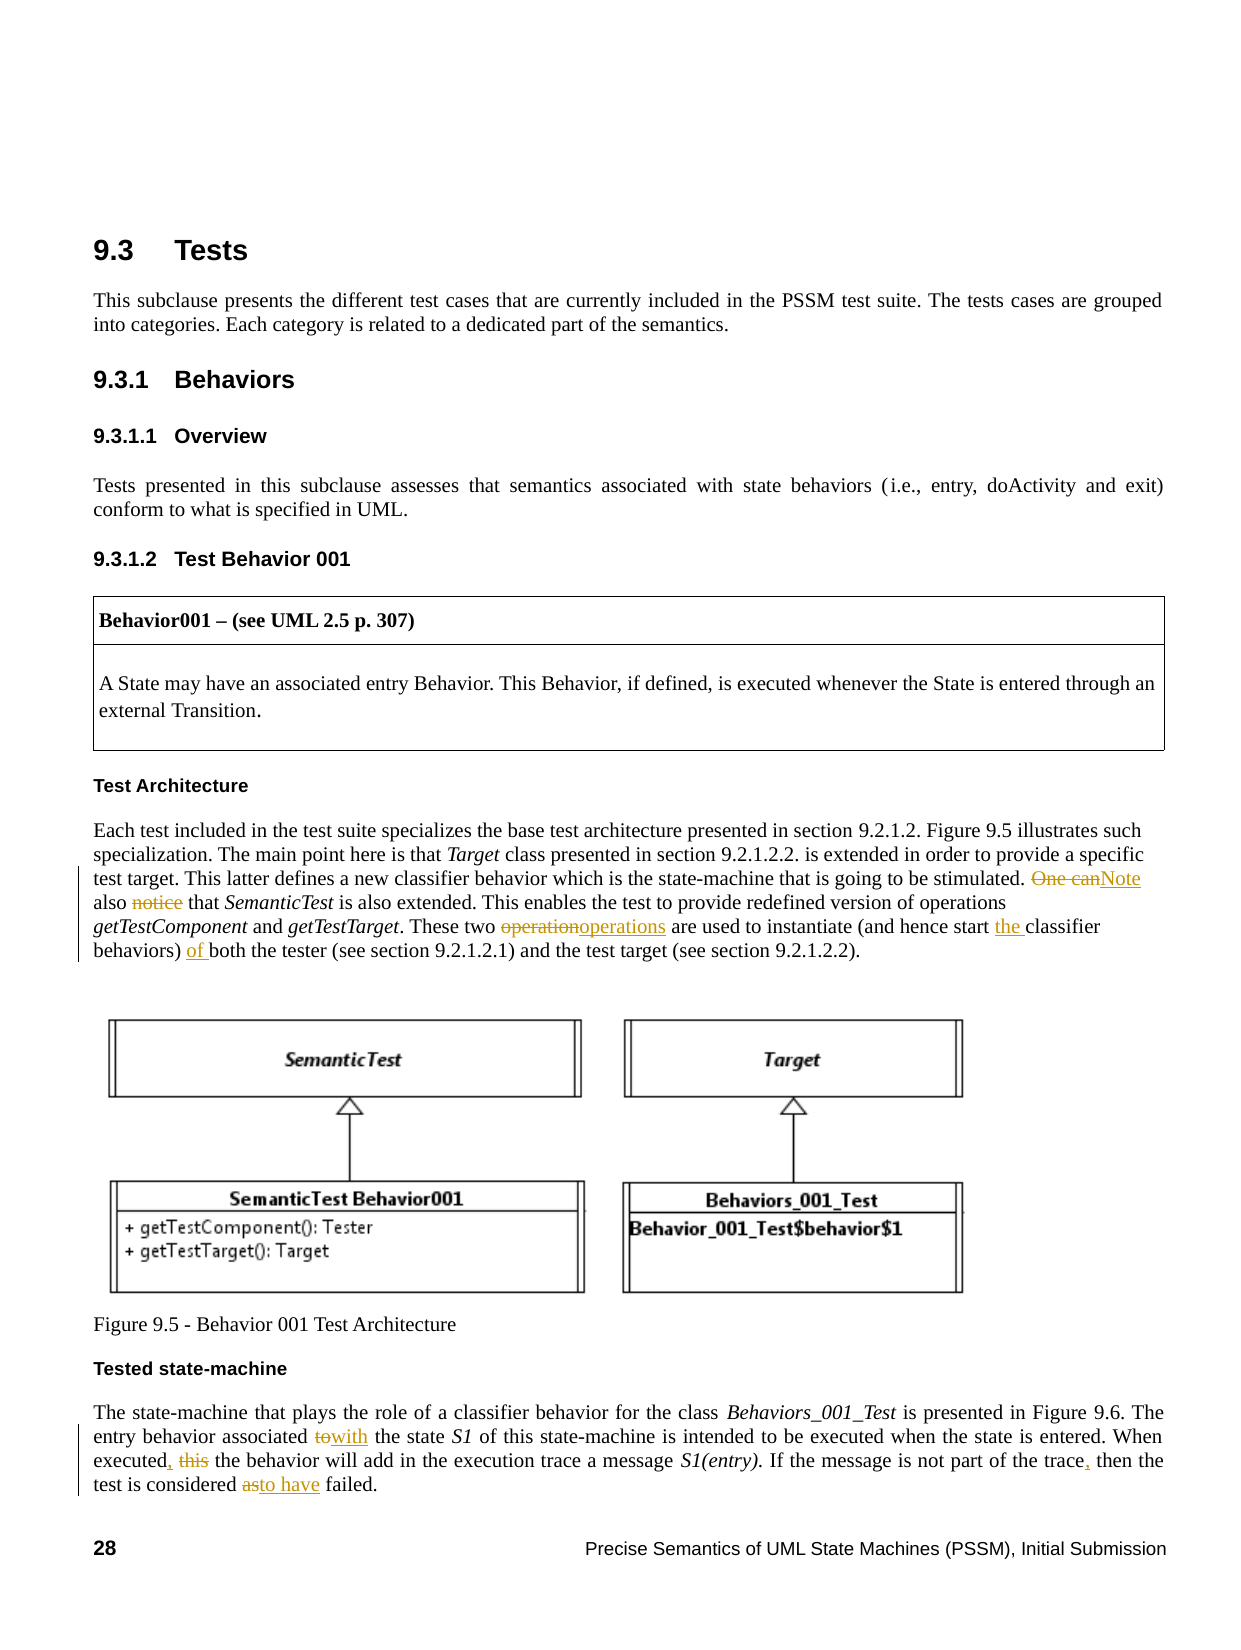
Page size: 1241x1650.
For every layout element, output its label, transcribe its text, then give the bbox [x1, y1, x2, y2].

text Figure 9.5 - Behavior 001 Test Architecture [93, 1004, 1073, 1336]
subtitle Behaviors [93, 365, 1164, 394]
text The state-machine that plays the role of a classifier behavior for the class Behaviors_001_Test is presented in Figure 9.6. The entry behavior associated with the state S1 of this state-machine is intended to be executed when the state is entered. When executed, the behavior will add in the execution trace a message S1(entry). If the message is not part of the trace, then the test is considered to have failed. [93, 1400, 1164, 1496]
text Tests presented in this subclause assesses that semantics associated with state behaviors (i.e., entry, doActivity and exit) conform to what is specified in UML. [93, 473, 1164, 521]
table_cell A State may have an associated entry Behavior. This Behavior, if defined, is executed whenever the State is entered through an external Transition. [94, 645, 1164, 750]
text This subclause presents the different test cases that are currently included in the PSSM test suite. The tests cases are grouped into categories. Each category is related to a dedicated part of the semantics. [93, 287, 1164, 336]
subtitle Tested state-machine [93, 983, 1164, 1379]
subtitle Overview [93, 423, 1164, 448]
table_header Behavior001 – (see UML 2.5 p. 307) [94, 597, 1164, 644]
subtitle Test Architecture [93, 775, 1164, 797]
text Each test included in the test suite specializes the base test architecture presented in section 9.2.1.2. Figure 9.5 illustrates such specialization. The main point here is that Target class presented in section 9.2.1.2.2. is extended in order to provide a specific test target. This latter defines a new classifier behavior which is the state-machine that is going to be stimulated. Note also that SemanticTest is also extended. This enables the test to provide redefined version of operations getTestComponent and getTestTarget. These two operations are used to instantiate (and hence start the classifier behaviors) of both the tester (see section 9.2.1.2.1) and the test target (see section 9.2.1.2.2). [93, 818, 1164, 962]
subtitle Tests [93, 231, 1164, 266]
subtitle Test Behavior 001 [93, 546, 1164, 571]
picture [93, 1004, 979, 1309]
